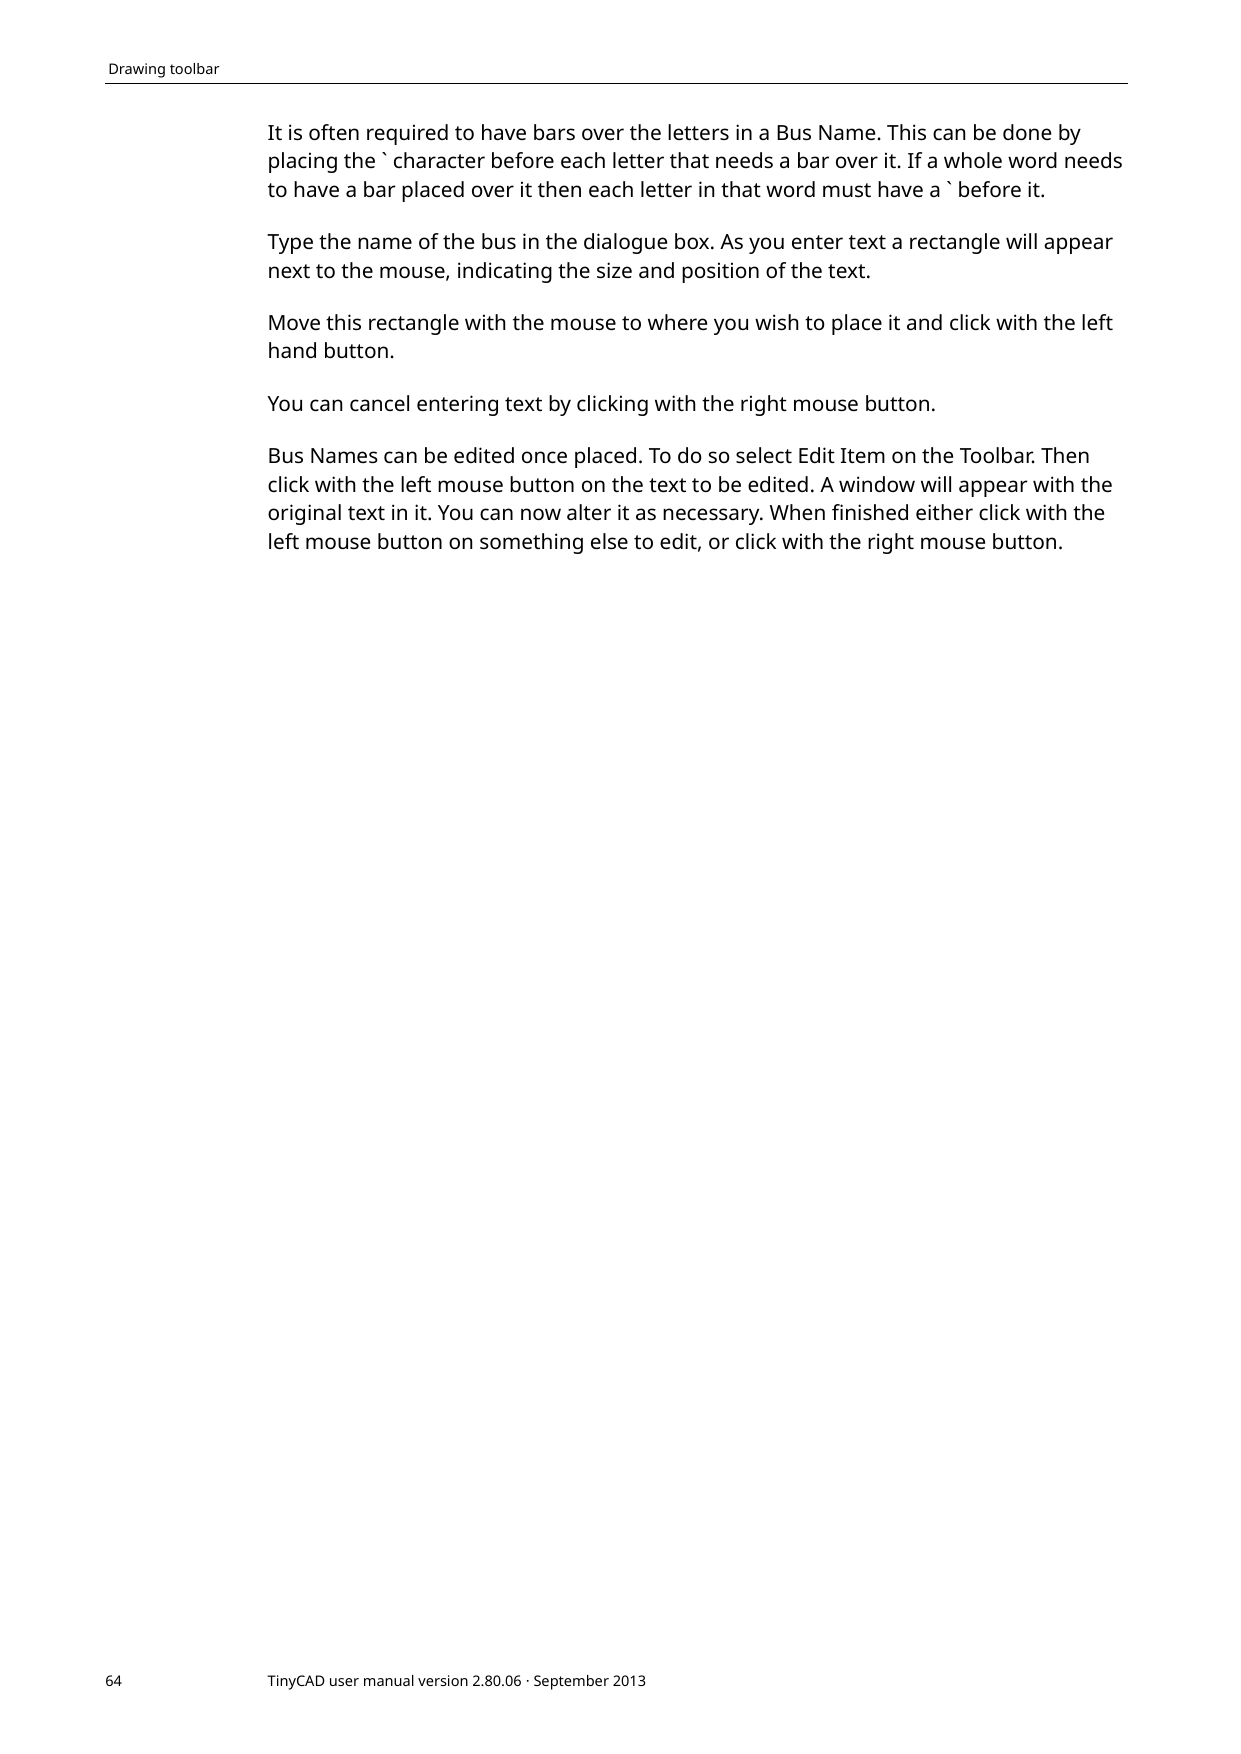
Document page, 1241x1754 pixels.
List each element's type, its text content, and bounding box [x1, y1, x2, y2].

text It is often required to have bars over the letters in a Bus Name. This can be done by placing the ` character before each letter that needs a bar over it. If a whole word needs to have a bar placed over it then each letter in that word must have a ` before it. [267, 118, 1128, 203]
text Type the name of the bus in the dialogue box. As you enter text a rectangle will appear next to the mouse, indicating the size and position of the text. [267, 227, 1128, 284]
text Bus Names can be edited once placed. To do so select Edit Item on the Toolbar. Then click with the left mouse button on the text to be edited. A window will appear with the original text in it. You can now alter it as necessary. When finished either click with the left mouse button on something else to edit, or click with the right mouse button. [267, 441, 1128, 555]
text Move this rectangle with the mouse to where you wish to place it and click with the left hand button. [267, 308, 1128, 365]
text You can cancel entering text by clicking with the right mouse button. [267, 389, 1128, 417]
